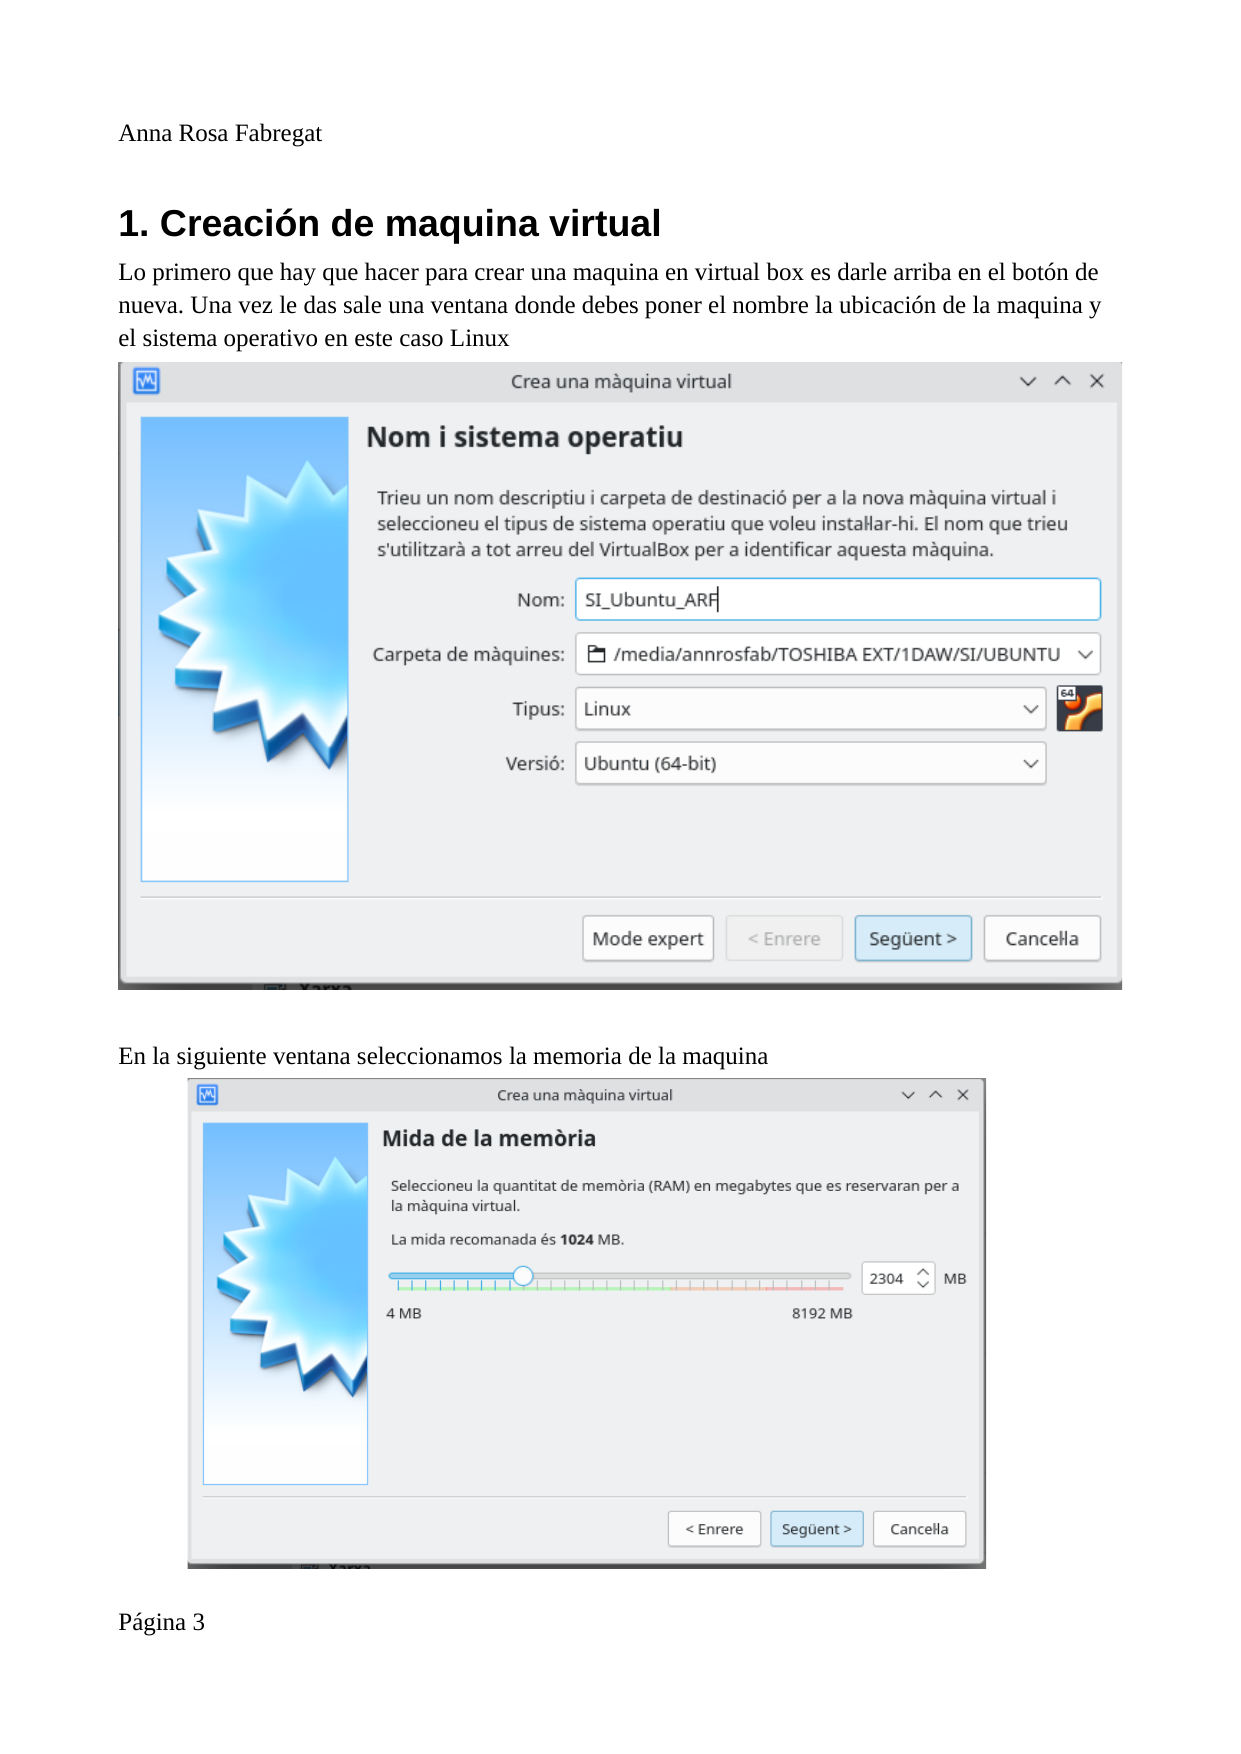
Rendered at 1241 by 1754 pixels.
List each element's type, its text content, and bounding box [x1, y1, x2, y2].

picture [118, 362, 1123, 990]
picture [187, 1078, 987, 1569]
text Lo primero que hay que hacer para crear una maquina en virtual box es darle arriba en el botón de nueva. Una vez le das sale una ventana donde debes poner el nombre la ubicación de la maquina y el sistema operativo en este caso Linux [118, 257, 1122, 352]
subtitle 1. Creación de maquina virtual [118, 201, 1122, 244]
text En la siguiente ventana seleccionamos la memoria de la maquina [118, 1041, 1122, 1070]
